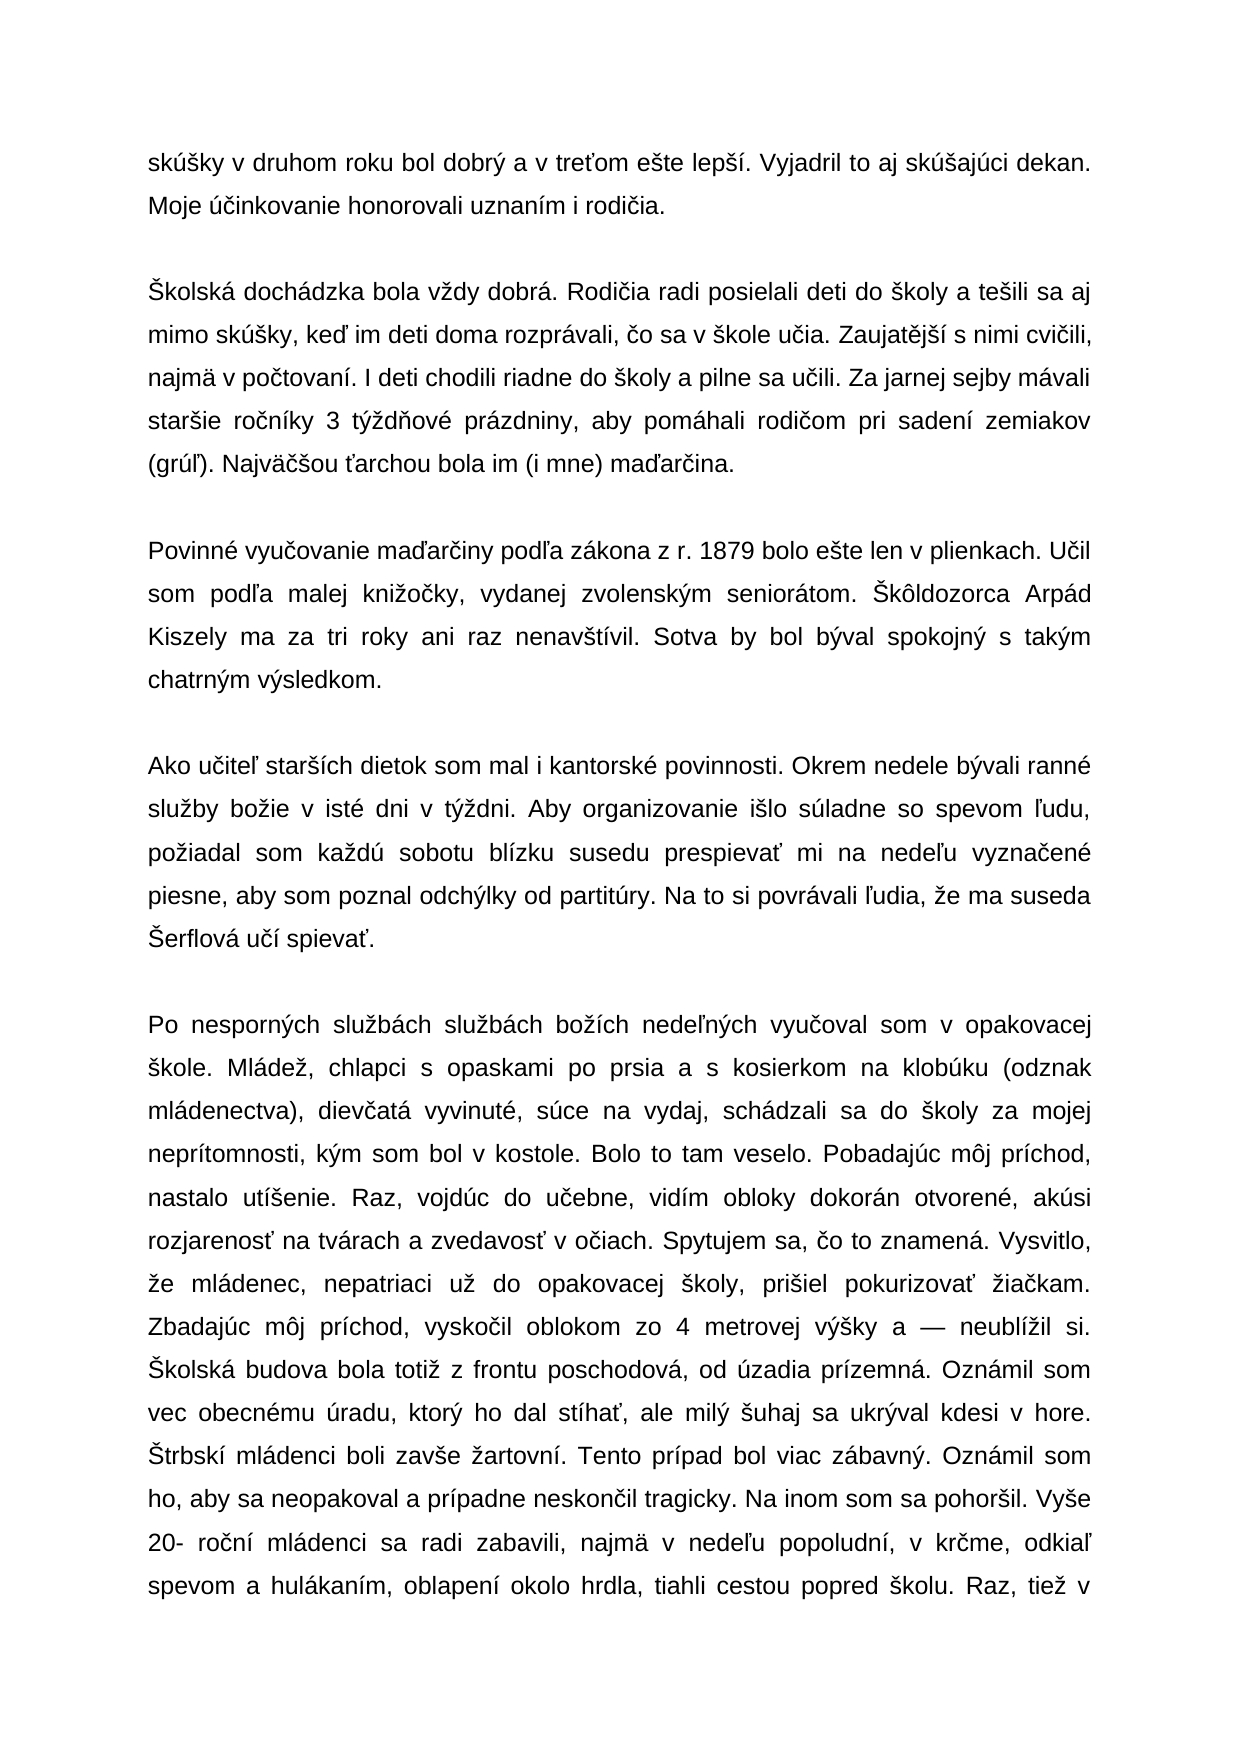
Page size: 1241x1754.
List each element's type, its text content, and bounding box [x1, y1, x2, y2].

text Ako učiteľ starších dietok som mal i kantorské povinnosti. Okrem nedele bývali ranné služby božie v isté dni v týždni. Aby organizovanie išlo súladne so spevom ľudu, požiadal som každú sobotu blízku susedu prespievať mi na nedeľu vyznačené piesne, aby som poznal odchýlky od partitúry. Na to si povrávali ľudia, že ma suseda Šerflová učí spievať. [148, 751, 1093, 953]
text Povinné vyučovanie maďarčiny podľa zákona z r. 1879 bolo ešte len v plienkach. Učil som podľa malej knižočky, vydanej zvolenským seniorátom. Škôldozorca Arpád Kiszely ma za tri roky ani raz nenavštívil. Sotva by bol býval spokojný s takým chatrným výsledkom. [148, 536, 1093, 694]
text skúšky v druhom roku bol dobrý a v treťom ešte lepší. Vyjadril to aj skúšajúci dekan. Moje účinkovanie honorovali uznaním i rodičia. [148, 148, 1093, 219]
text Po nesporných službách službách božích nedeľných vyučoval som v opakovacej škole. Mládež, chlapci s opaskami po prsia a s kosierkom na klobúku (odznak mládenectva), dievčatá vyvinuté, súce na vydaj, schádzali sa do školy za mojej neprítomnosti, kým som bol v kostole. Bolo to tam veselo. Pobadajúc môj príchod, nastalo utíšenie. Raz, vojdúc do učebne, vidím obloky dokorán otvorené, akúsi rozjarenosť na tvárach a zvedavosť v očiach. Spytujem sa, čo to znamená. Vysvitlo, že mládenec, nepatriaci už do opakovacej školy, prišiel pokurizovať žiačkam. Zbadajúc môj príchod, vyskočil oblokom zo 4 metrovej výšky a — neublížil si. Školská budova bola totiž z frontu poschodová, od úzadia prízemná. Oznámil som vec obecnému úradu, ktorý ho dal stíhať, ale milý šuhaj sa ukrýval kdesi v hore. Štrbskí mládenci boli zavše žartovní. Tento prípad bol viac zábavný. Oznámil som ho, aby sa neopakoval a prípadne neskončil tragicky. Na inom som sa pohoršil. Vyše 20- roční mládenci sa radi zabavili, najmä v nedeľu popoludní, v krčme, odkiaľ spevom a hulákaním, oblapení okolo hrdla, tiahli cestou popred školu. Raz, tiež v [148, 1010, 1093, 1599]
text Školská dochádzka bola vždy dobrá. Rodičia radi posielali deti do školy a tešili sa aj mimo skúšky, keď im deti doma rozprávali, čo sa v škole učia. Zaujatější s nimi cvičili, najmä v počtovaní. I deti chodili riadne do školy a pilne sa učili. Za jarnej sejby mávali staršie ročníky 3 týždňové prázdniny, aby pomáhali rodičom pri sadení zemiakov (grúľ). Najväčšou ťarchou bola im (i mne) maďarčina. [148, 277, 1093, 478]
